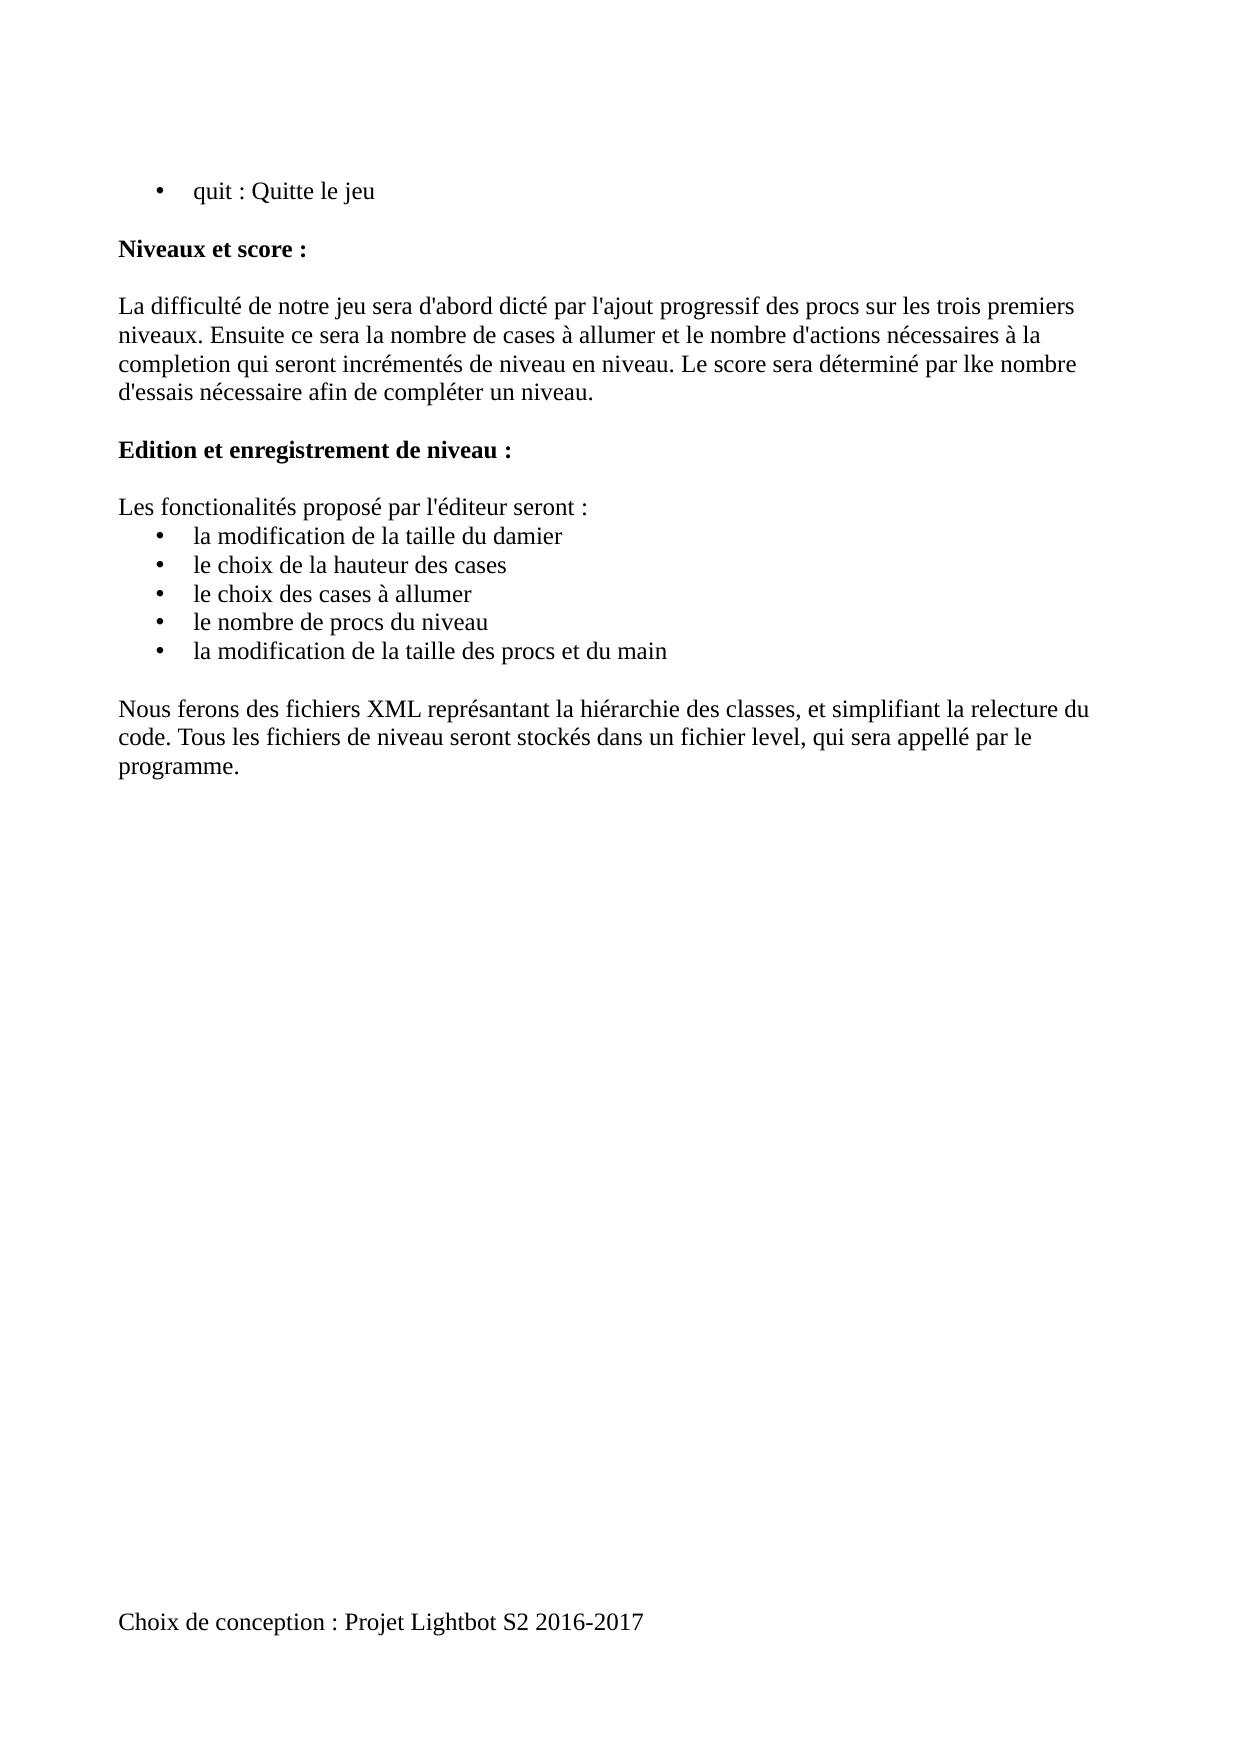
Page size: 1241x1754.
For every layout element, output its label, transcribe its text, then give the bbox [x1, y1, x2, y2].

text Les fonctionalités proposé par l'éditeur seront : [118, 492, 1122, 521]
list la modification de la taille du damier [156, 521, 1122, 550]
list le choix de la hauteur des cases [156, 550, 1122, 579]
list le choix des cases à allumer [156, 579, 1122, 607]
list le nombre de procs du niveau [156, 607, 1122, 636]
list quit : Quitte le jeu [156, 176, 1122, 205]
text Edition et enregistrement de niveau : [118, 435, 1122, 464]
text Nous ferons des fichiers XML représantant la hiérarchie des classes, et simplifiant la relecture du code. Tous les fichiers de niveau seront stockés dans un fichier level, qui sera appellé par le programme. [118, 694, 1122, 780]
text La difficulté de notre jeu sera d'abord dicté par l'ajout progressif des procs sur les trois premiers niveaux. Ensuite ce sera la nombre de cases à allumer et le nombre d'actions nécessaires à la completion qui seront incrémentés de niveau en niveau. Le score sera déterminé par lke nombre d'essais nécessaire afin de compléter un niveau. [118, 291, 1122, 406]
list la modification de la taille des procs et du main [156, 636, 1122, 665]
text Niveaux et score : [118, 234, 1122, 262]
